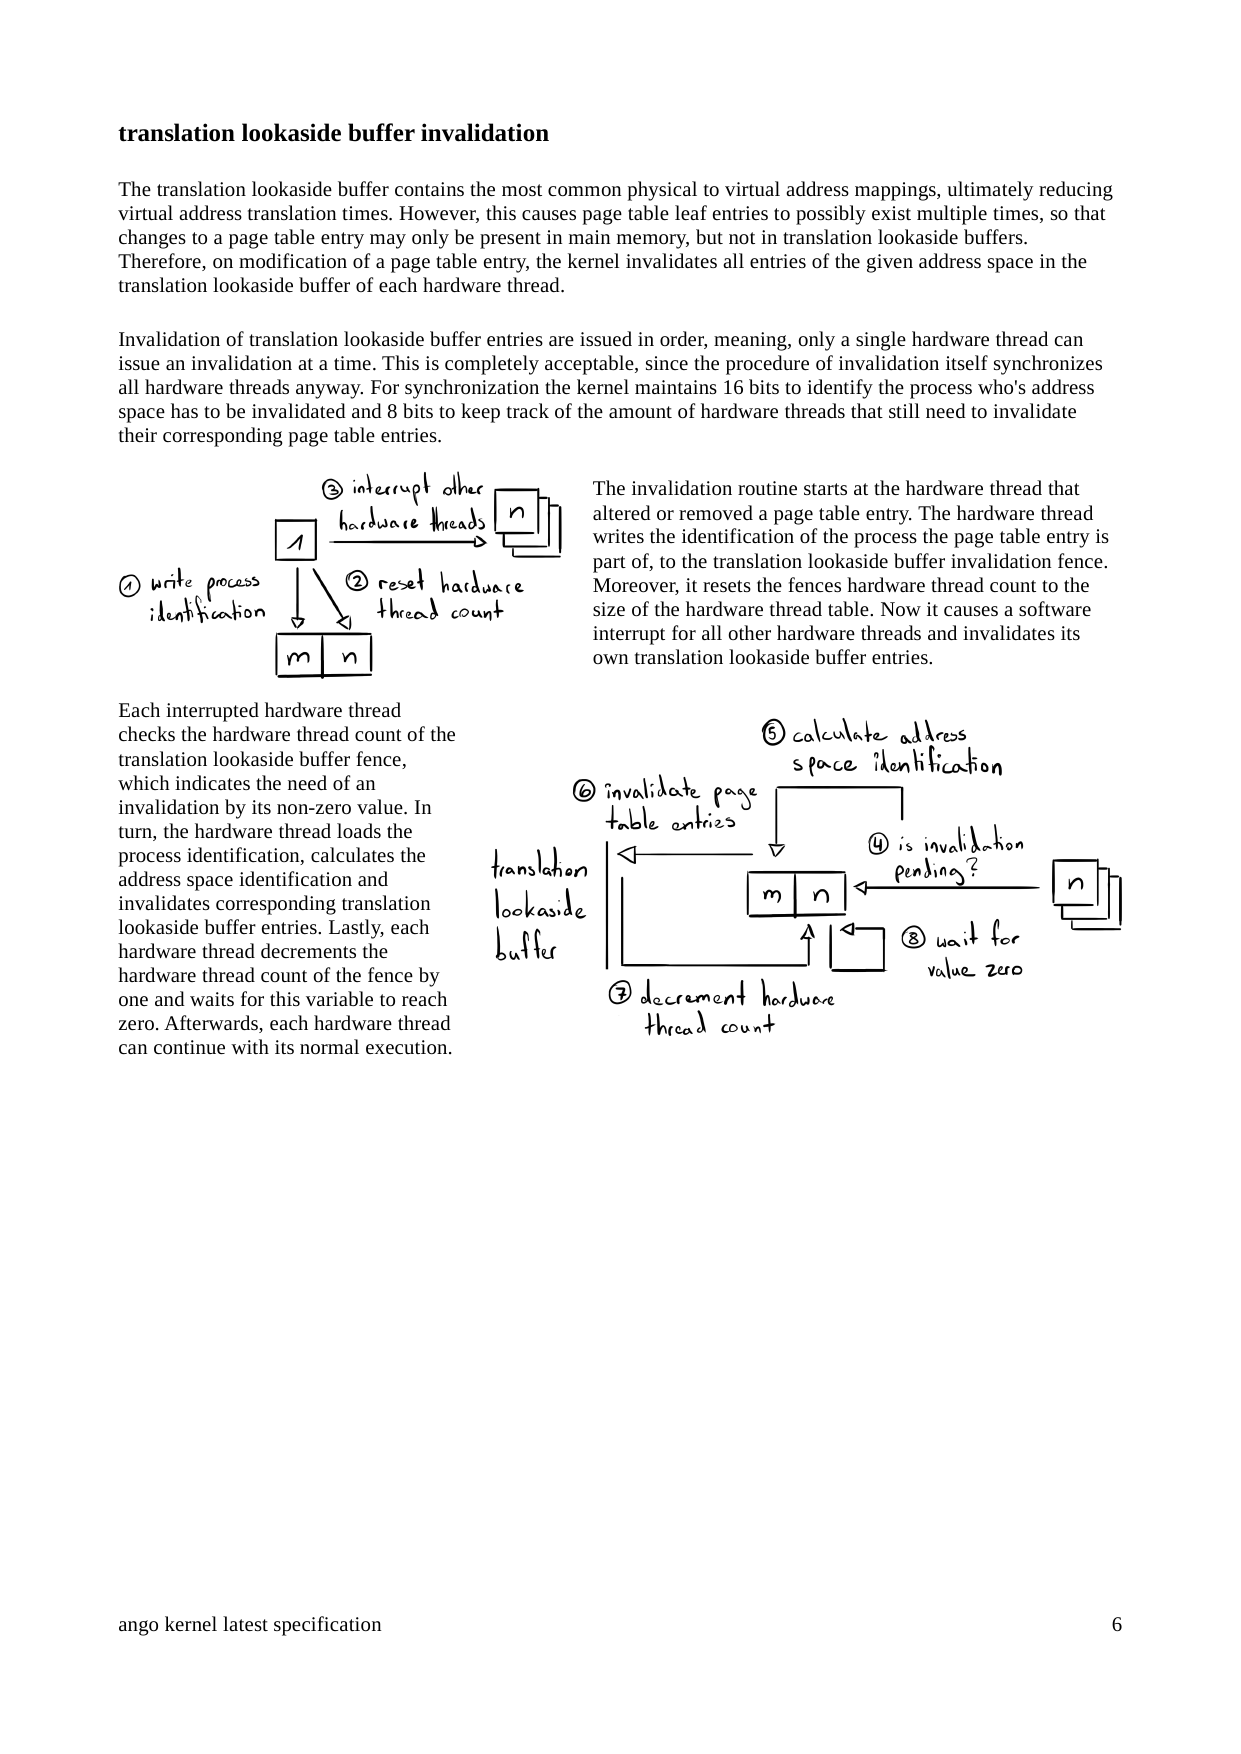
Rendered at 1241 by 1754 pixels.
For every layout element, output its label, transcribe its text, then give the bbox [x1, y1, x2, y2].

text Invalidation of translation lookaside buffer entries are issued in order, meaning, only a single hardware thread can issue an invalidation at a time. This is completely acceptable, since the procedure of invalidation itself synchronizes all hardware threads anyway. For synchronization the kernel maintains 16 bits to identify the process who's address space has to be invalidated and 8 bits to keep track of the amount of hardware threads that still need to invalidate their corresponding page table entries. [118, 326, 1122, 447]
picture [490, 717, 1123, 1037]
text translation lookaside buffer invalidation [118, 118, 1122, 147]
text Each interrupted hardware thread checks the hardware thread count of the translation lookaside buffer fence, which indicates the need of an invalidation by its non-zero value. In turn, the hardware thread loads the process identification, calculates the address space identification and invalidates corresponding translation lookaside buffer entries. Lastly, each hardware thread decrements the hardware thread count of the fence by one and waits for this variable to reach zero. Afterwards, each hardware thread can continue with its normal execution. [118, 698, 1122, 1059]
text The invalidation routine starts at the hardware thread that altered or removed a page table entry. The hardware thread writes the identification of the process the page table entry is part of, to the translation lookaside buffer invalidation fence. Moreover, it resets the fences hardware thread count to the size of the hardware thread table. Now it causes a software interrupt for all other hardware threads and invalidates its own translation lookaside buffer entries. [564, 476, 1122, 669]
picture [118, 470, 564, 680]
text The translation lookaside buffer contains the most common physical to virtual address mappings, ultimately reducing virtual address translation times. However, this causes page table leaf entries to possibly exist multiple times, so that changes to a page table entry may only be present in main memory, but not in translation lookaside buffers. Therefore, on modification of a page table entry, the kernel invalidates all entries of the given address space in the translation lookaside buffer of each hardware thread. [118, 177, 1122, 297]
